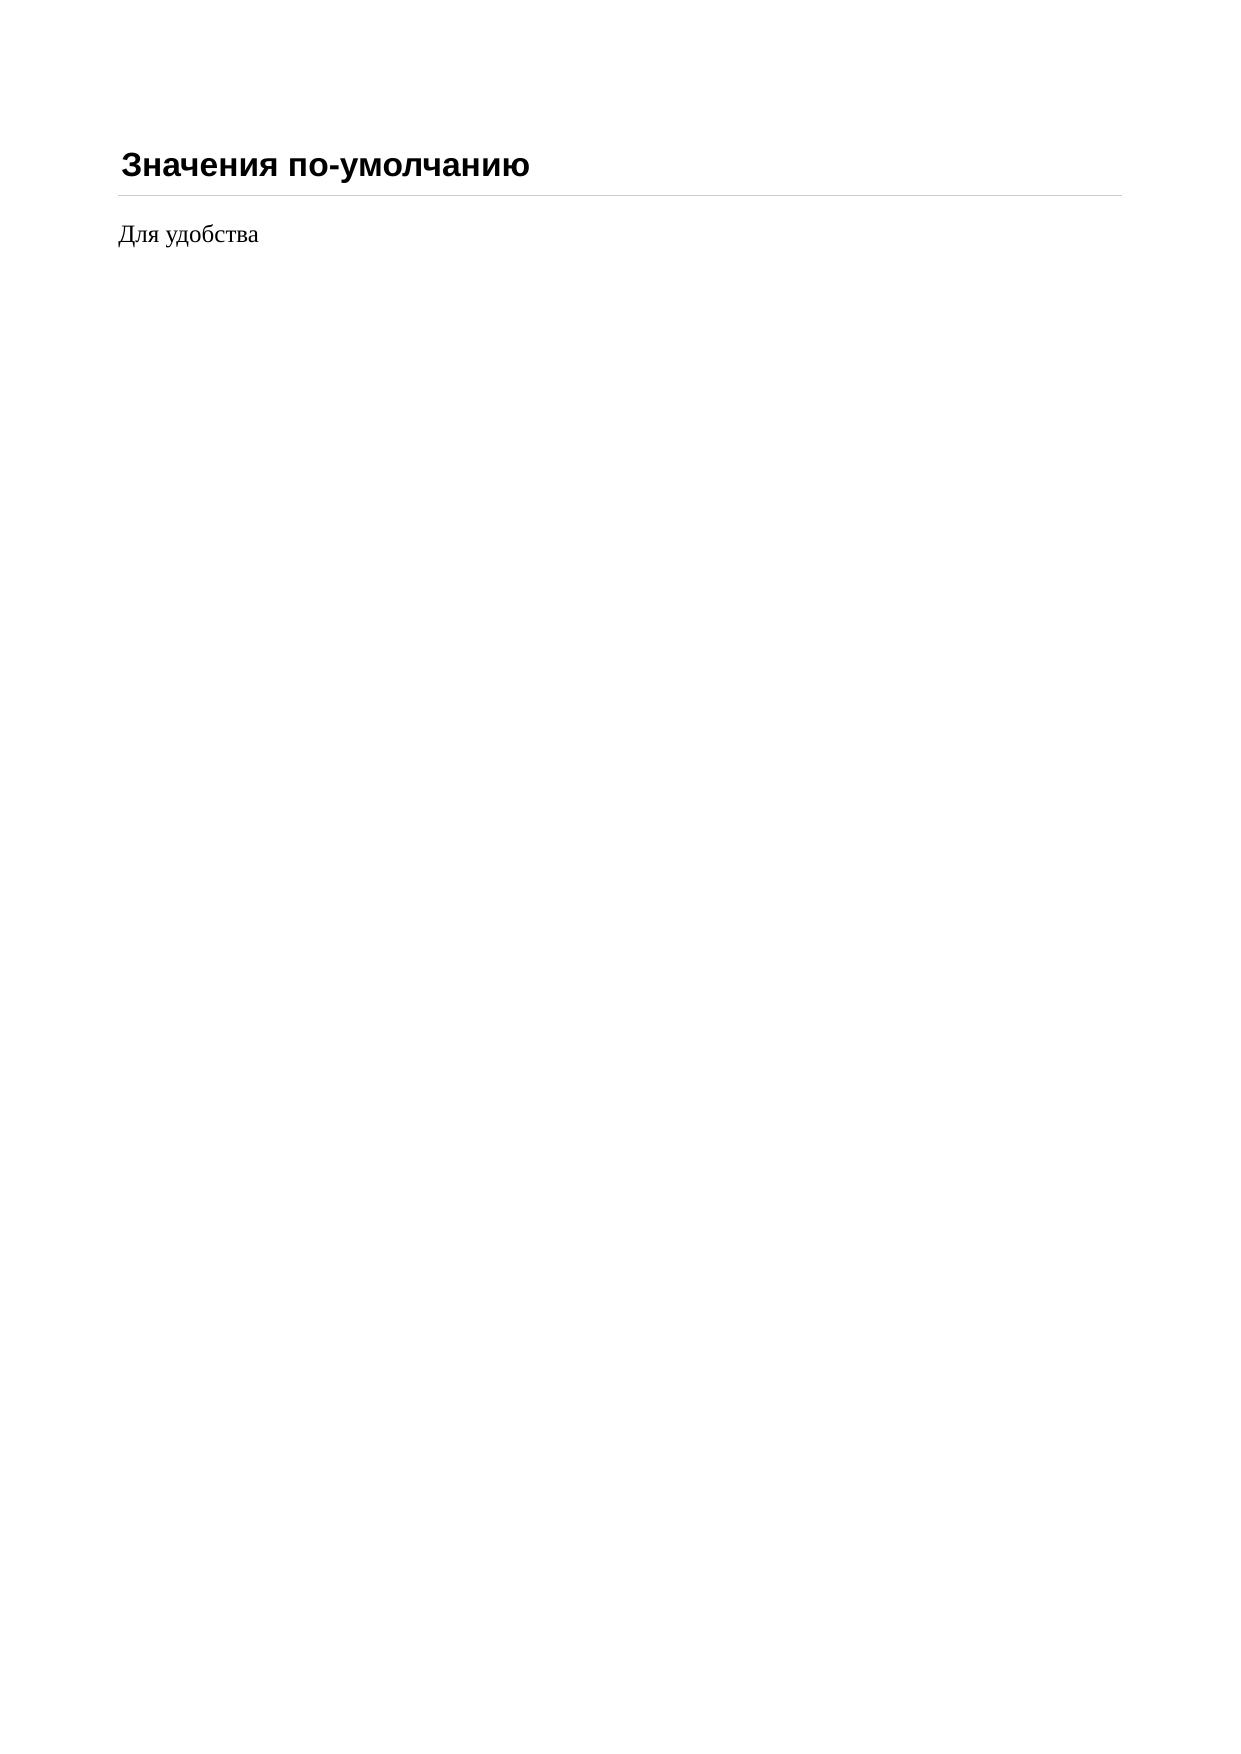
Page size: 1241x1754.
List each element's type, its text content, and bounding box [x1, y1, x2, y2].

subtitle Значения по-умолчанию [118, 142, 1122, 195]
text Для удобства [118, 219, 1122, 248]
